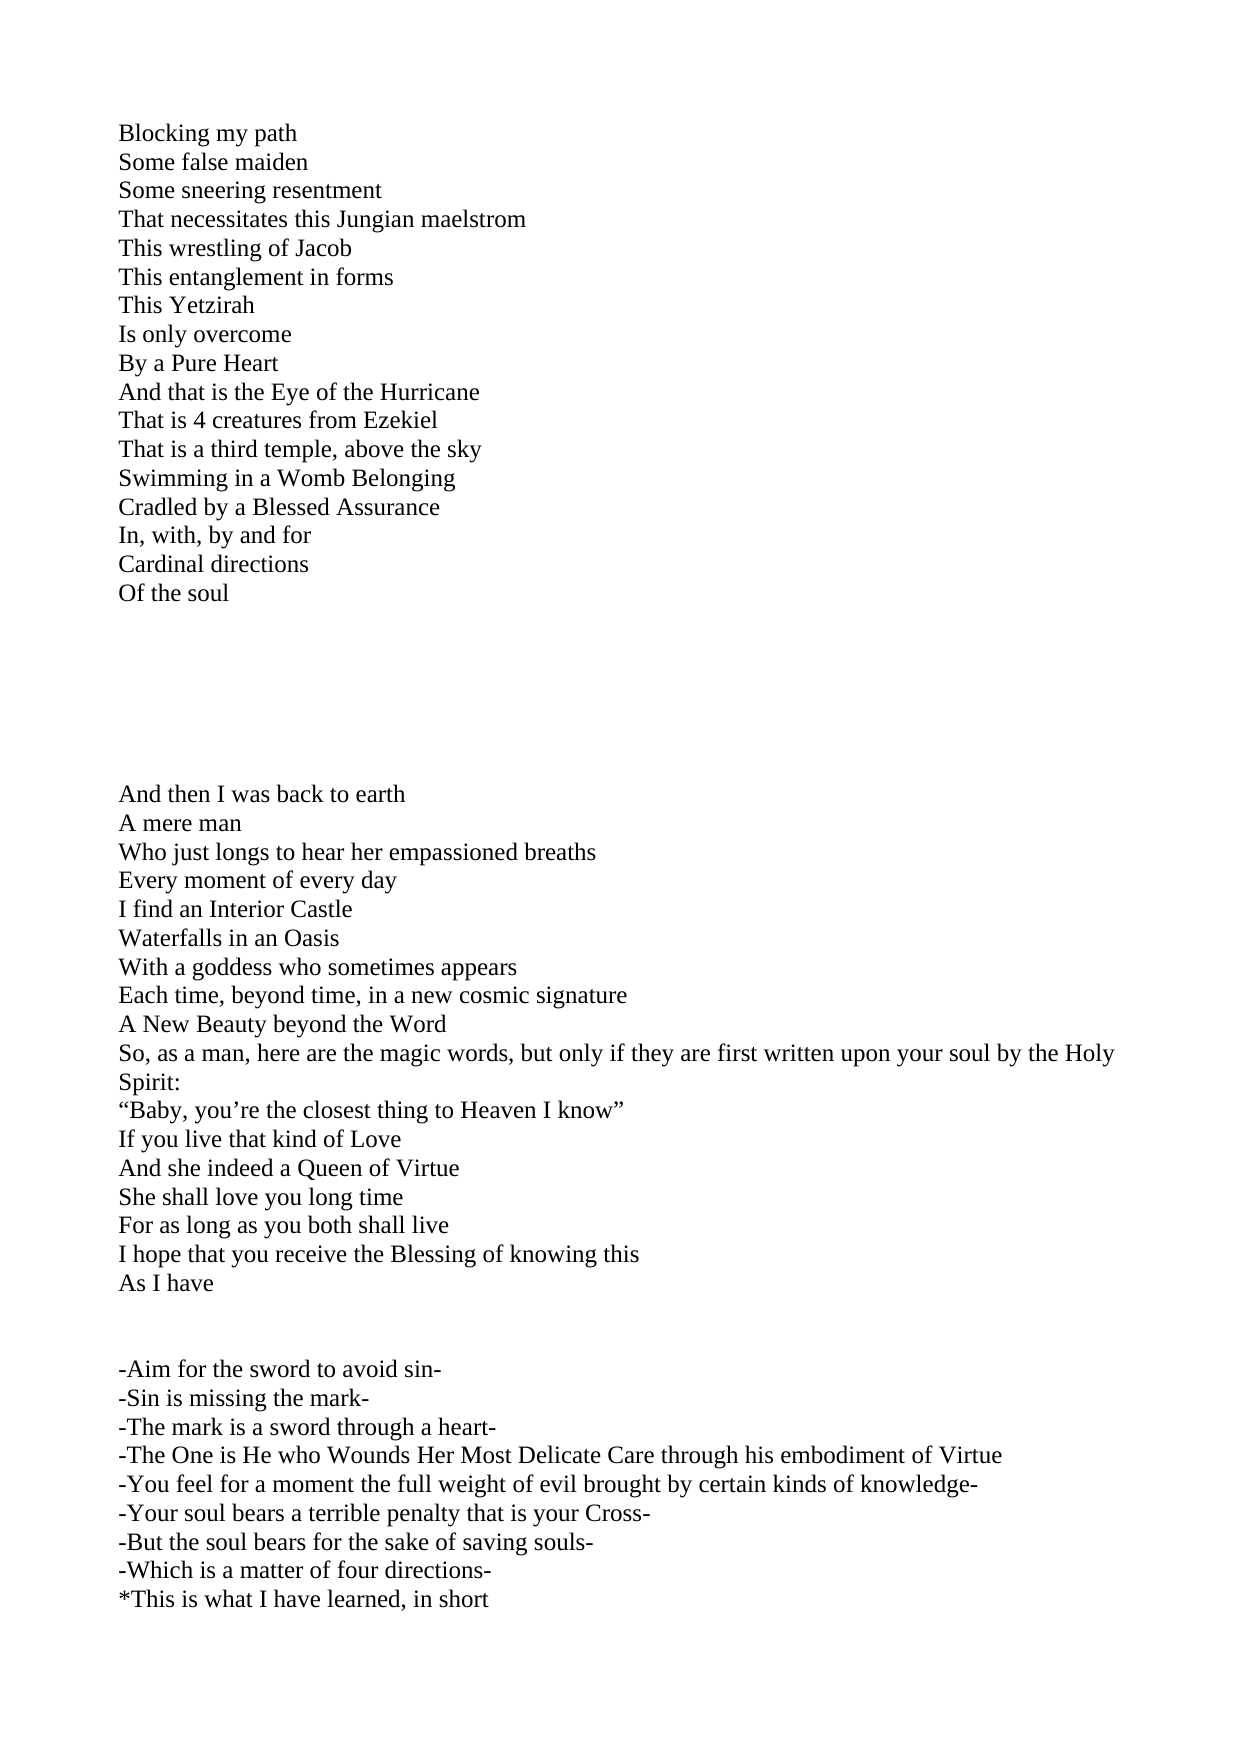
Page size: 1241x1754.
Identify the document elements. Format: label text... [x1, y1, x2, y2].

text Of the soul [118, 578, 1122, 607]
text And that is the Eye of the Hurricane [118, 377, 1122, 406]
text -Your soul bears a terrible penalty that is your Cross- [118, 1498, 1122, 1527]
text With a goddess who sometimes appears [118, 952, 1122, 981]
text Blocking my path [118, 118, 1122, 147]
text I hope that you receive the Blessing of knowing this [118, 1239, 1122, 1268]
text By a Pure Heart [118, 348, 1122, 377]
text So, as a man, here are the magic words, but only if they are first written upon your soul by the Holy Spirit: [118, 1038, 1122, 1096]
text That necessitates this Jungian maelstrom [118, 204, 1122, 233]
text Swimming in a Womb Belonging [118, 463, 1122, 492]
text -You feel for a moment the full weight of evil brought by certain kinds of knowledge- [118, 1469, 1122, 1498]
text And she indeed a Queen of Virtue [118, 1153, 1122, 1182]
text This wrestling of Jacob [118, 233, 1122, 262]
text A New Beauty beyond the Word [118, 1009, 1122, 1038]
text In, with, by and for [118, 521, 1122, 549]
text That is 4 creatures from Ezekiel [118, 406, 1122, 434]
text As I have [118, 1268, 1122, 1297]
text -The One is He who Wounds Her Most Delicate Care through his embodiment of Virtue [118, 1441, 1122, 1469]
text And then I was back to earth [118, 779, 1122, 808]
text Each time, beyond time, in a new cosmic signature [118, 981, 1122, 1009]
text If you live that kind of Love [118, 1124, 1122, 1153]
text Some sneering resentment [118, 176, 1122, 204]
text A mere man [118, 808, 1122, 837]
text Cardinal directions [118, 549, 1122, 578]
text “Baby, you’re the closest thing to Heaven I know” [118, 1096, 1122, 1124]
text She shall love you long time [118, 1182, 1122, 1211]
text For as long as you both shall live [118, 1211, 1122, 1239]
text Is only overcome [118, 319, 1122, 348]
text Some false maiden [118, 147, 1122, 176]
text This Yetzirah [118, 291, 1122, 319]
text That is a third temple, above the sky [118, 434, 1122, 463]
text I find an Interior Castle [118, 894, 1122, 923]
text Who just longs to hear her empassioned breaths [118, 837, 1122, 866]
text Every moment of every day [118, 866, 1122, 894]
text Waterfalls in an Oasis [118, 923, 1122, 952]
text *This is what I have learned, in short [118, 1584, 1122, 1613]
text -Which is a matter of four directions- [118, 1556, 1122, 1584]
text -The mark is a sword through a heart- [118, 1412, 1122, 1441]
text -Aim for the sword to avoid sin- [118, 1354, 1122, 1383]
text This entanglement in forms [118, 262, 1122, 291]
text Cradled by a Blessed Assurance [118, 492, 1122, 521]
text -But the soul bears for the sake of saving souls- [118, 1527, 1122, 1556]
text -Sin is missing the mark- [118, 1383, 1122, 1412]
